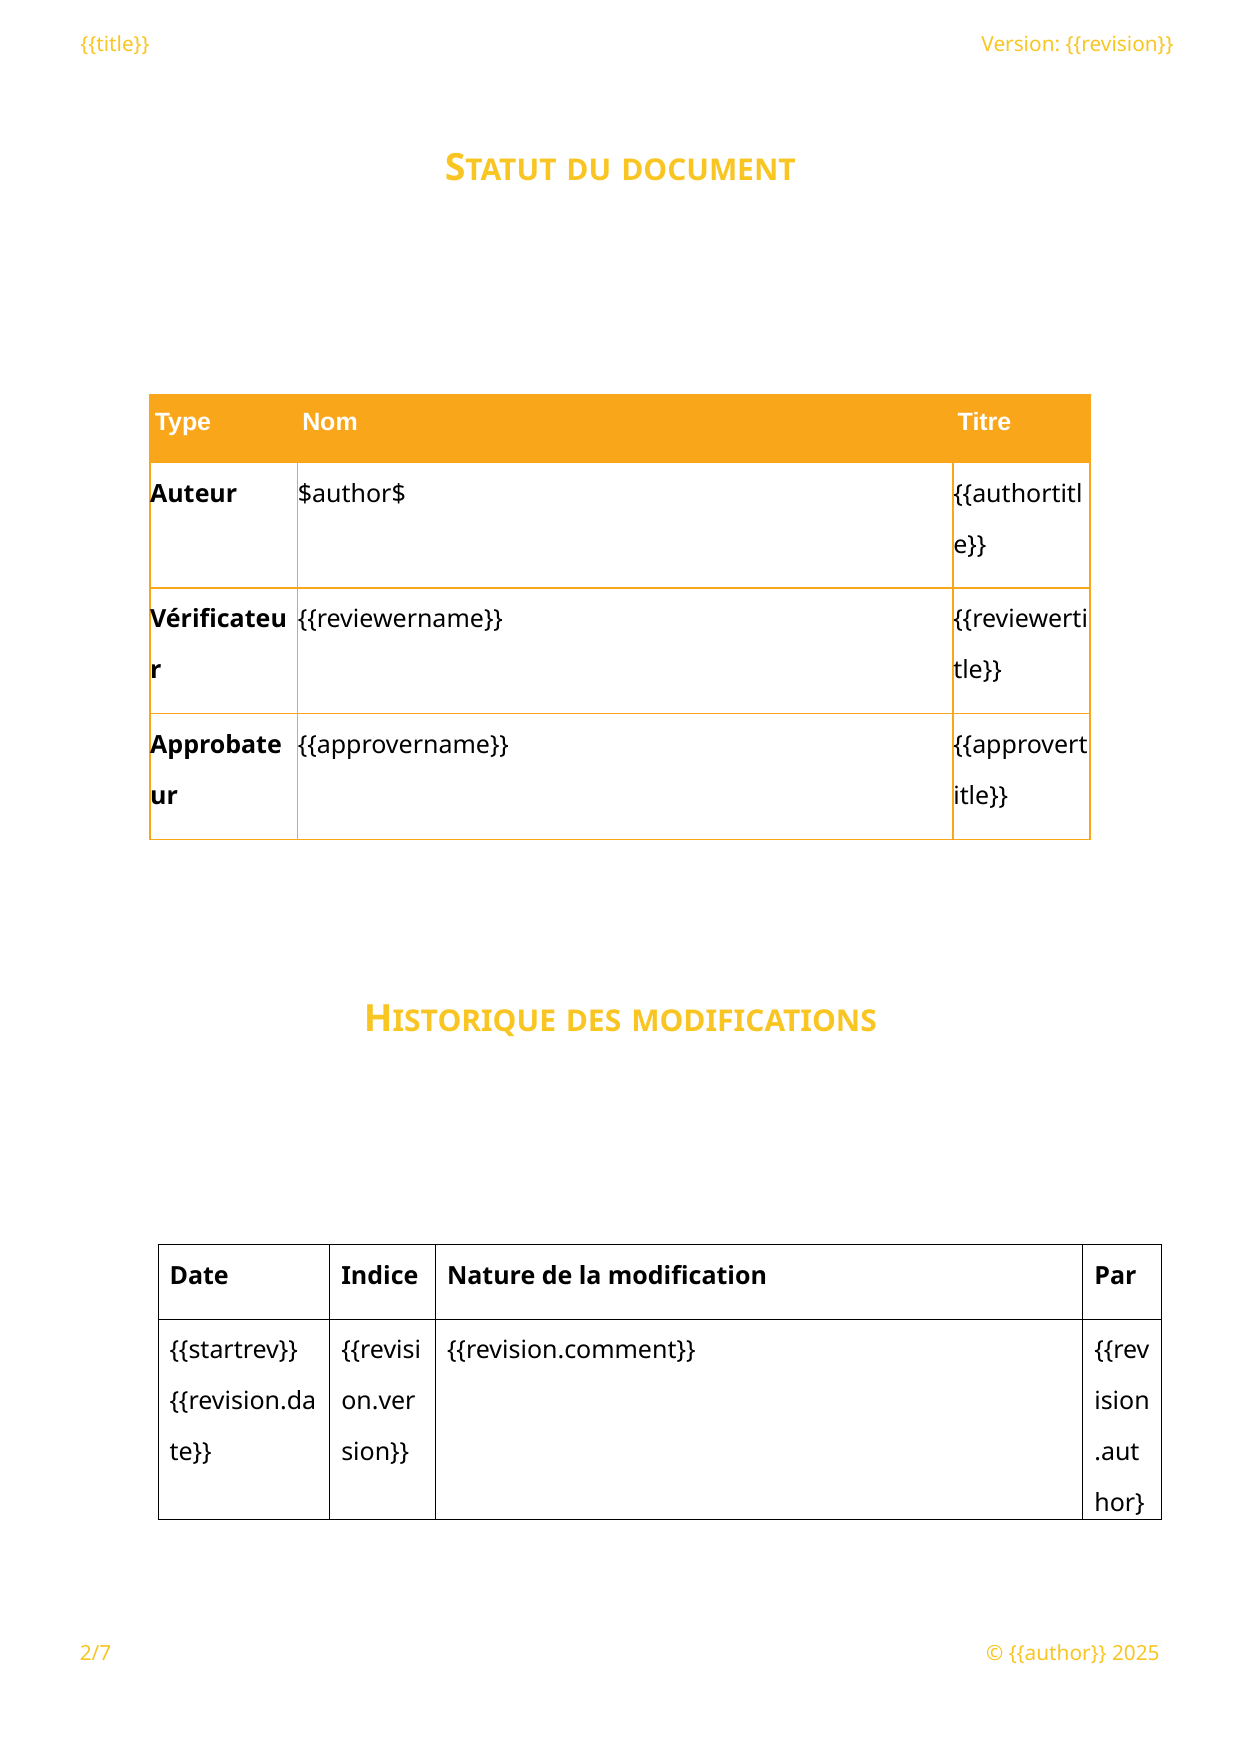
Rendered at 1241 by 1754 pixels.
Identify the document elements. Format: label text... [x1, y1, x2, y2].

table_cell $author$ [298, 463, 952, 587]
table_cell {{revision.author} [1083, 1320, 1161, 1519]
table_cell {{revision.version}} [330, 1320, 435, 1519]
table_cell {{approvername}} [298, 714, 952, 838]
table_header Nature de la modification [436, 1245, 1082, 1318]
table_cell {{reviewername}} [298, 589, 952, 713]
table_header Date [159, 1245, 329, 1318]
table_header Par [1083, 1245, 1161, 1318]
table_cell Vérificateur [151, 589, 297, 713]
table_cell Approbateur [151, 714, 297, 838]
table_header Indice [330, 1245, 435, 1318]
title Statut du document [150, 141, 1090, 192]
table_header Nom [298, 395, 953, 463]
table_cell {{revision.comment}} [436, 1320, 1082, 1519]
title Historique des modifications [150, 992, 1090, 1043]
table_cell {{approvertitle}} [954, 714, 1089, 838]
table_cell {{authortitle}} [954, 463, 1089, 587]
table_cell {{reviewertitle}} [954, 589, 1089, 713]
table_header Type [151, 395, 298, 463]
table_header Titre [953, 395, 1089, 463]
table_cell {{startrev}}{{revision.date}} [159, 1320, 329, 1519]
table_cell Auteur [151, 463, 297, 587]
